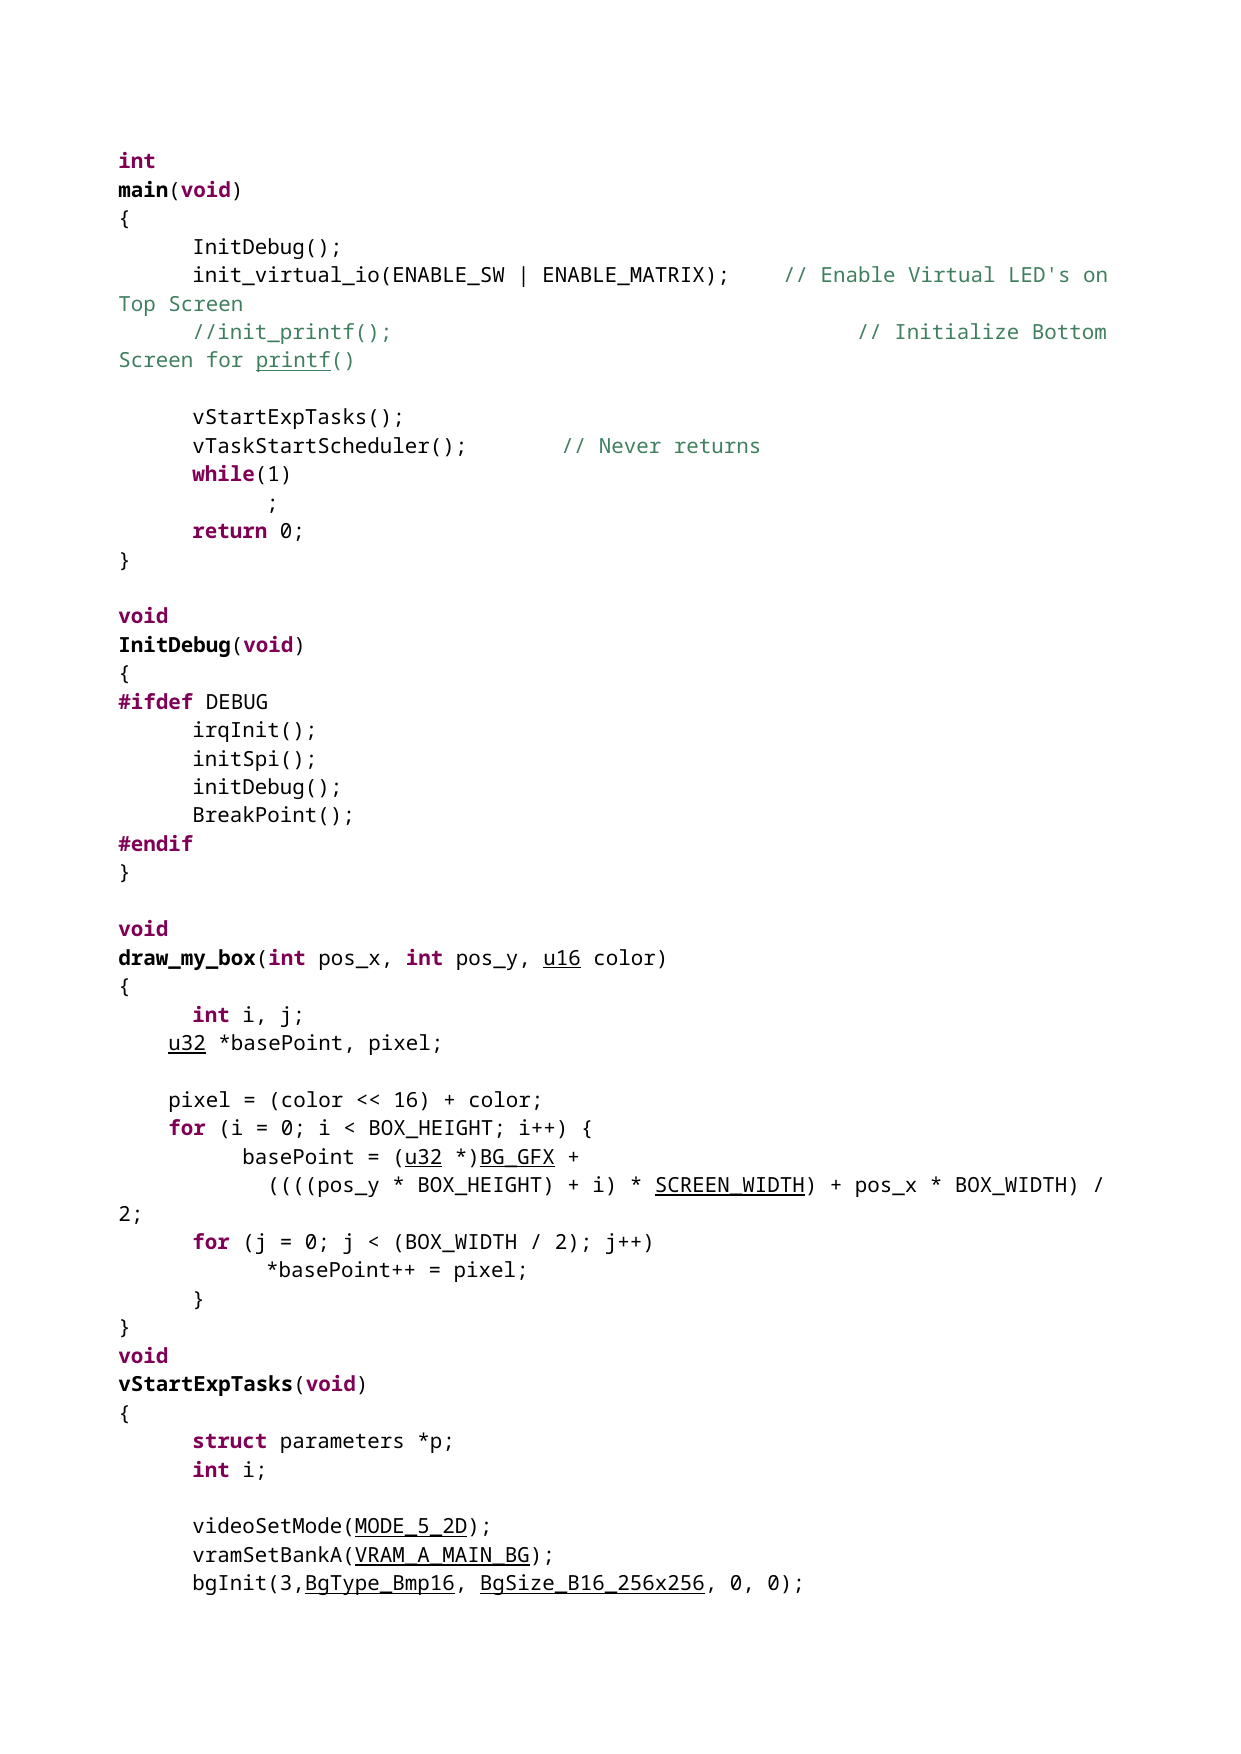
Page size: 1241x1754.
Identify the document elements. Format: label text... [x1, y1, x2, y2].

text } [118, 857, 1122, 886]
text u32 *basePoint, pixel; [118, 1028, 1122, 1057]
text vStartExpTasks(); [118, 402, 1122, 431]
text void [118, 602, 1122, 630]
text void [118, 1341, 1122, 1369]
text int i; [118, 1455, 1122, 1483]
text return 0; [118, 516, 1122, 545]
text vramSetBankA(VRAM_A_MAIN_BG); [118, 1540, 1122, 1568]
text draw_my_box(int pos_x, int pos_y, u16 color) [118, 943, 1122, 971]
text for (i = 0; i < BOX_HEIGHT; i++) { [118, 1113, 1122, 1142]
text init_virtual_io(ENABLE_SW | ENABLE_MATRIX); // Enable Virtual LED's on Top Screen [118, 260, 1122, 317]
text #ifdef DEBUG [118, 687, 1122, 715]
text initSpi(); [118, 744, 1122, 772]
text { [118, 203, 1122, 232]
text ((((pos_y * BOX_HEIGHT) + i) * SCREEN_WIDTH) + pos_x * BOX_WIDTH) / 2; [118, 1170, 1122, 1227]
text } [118, 545, 1122, 573]
text InitDebug(void) [118, 630, 1122, 658]
text { [118, 971, 1122, 1000]
text } [118, 1284, 1122, 1312]
text pixel = (color << 16) + color; [118, 1085, 1122, 1113]
text for (j = 0; j < (BOX_WIDTH / 2); j++) [118, 1227, 1122, 1256]
text } [118, 1312, 1122, 1341]
text //init_printf(); // Initialize Bottom Screen for printf() [118, 317, 1122, 374]
text vStartExpTasks(void) [118, 1369, 1122, 1398]
text struct parameters *p; [118, 1426, 1122, 1455]
text #endif [118, 829, 1122, 857]
text irqInit(); [118, 715, 1122, 744]
text bgInit(3,BgType_Bmp16, BgSize_B16_256x256, 0, 0); [118, 1568, 1122, 1597]
text videoSetMode(MODE_5_2D); [118, 1512, 1122, 1540]
text main(void) [118, 175, 1122, 203]
text while(1) [118, 459, 1122, 488]
text *basePoint++ = pixel; [118, 1256, 1122, 1284]
text InitDebug(); [118, 232, 1122, 260]
text BreakPoint(); [118, 801, 1122, 829]
text vTaskStartScheduler(); // Never returns [118, 431, 1122, 459]
text { [118, 1398, 1122, 1426]
text void [118, 914, 1122, 943]
text int [118, 147, 1122, 175]
text ; [118, 488, 1122, 516]
text initDebug(); [118, 772, 1122, 801]
text basePoint = (u32 *)BG_GFX + [118, 1142, 1122, 1170]
text { [118, 658, 1122, 687]
text int i, j; [118, 1000, 1122, 1028]
